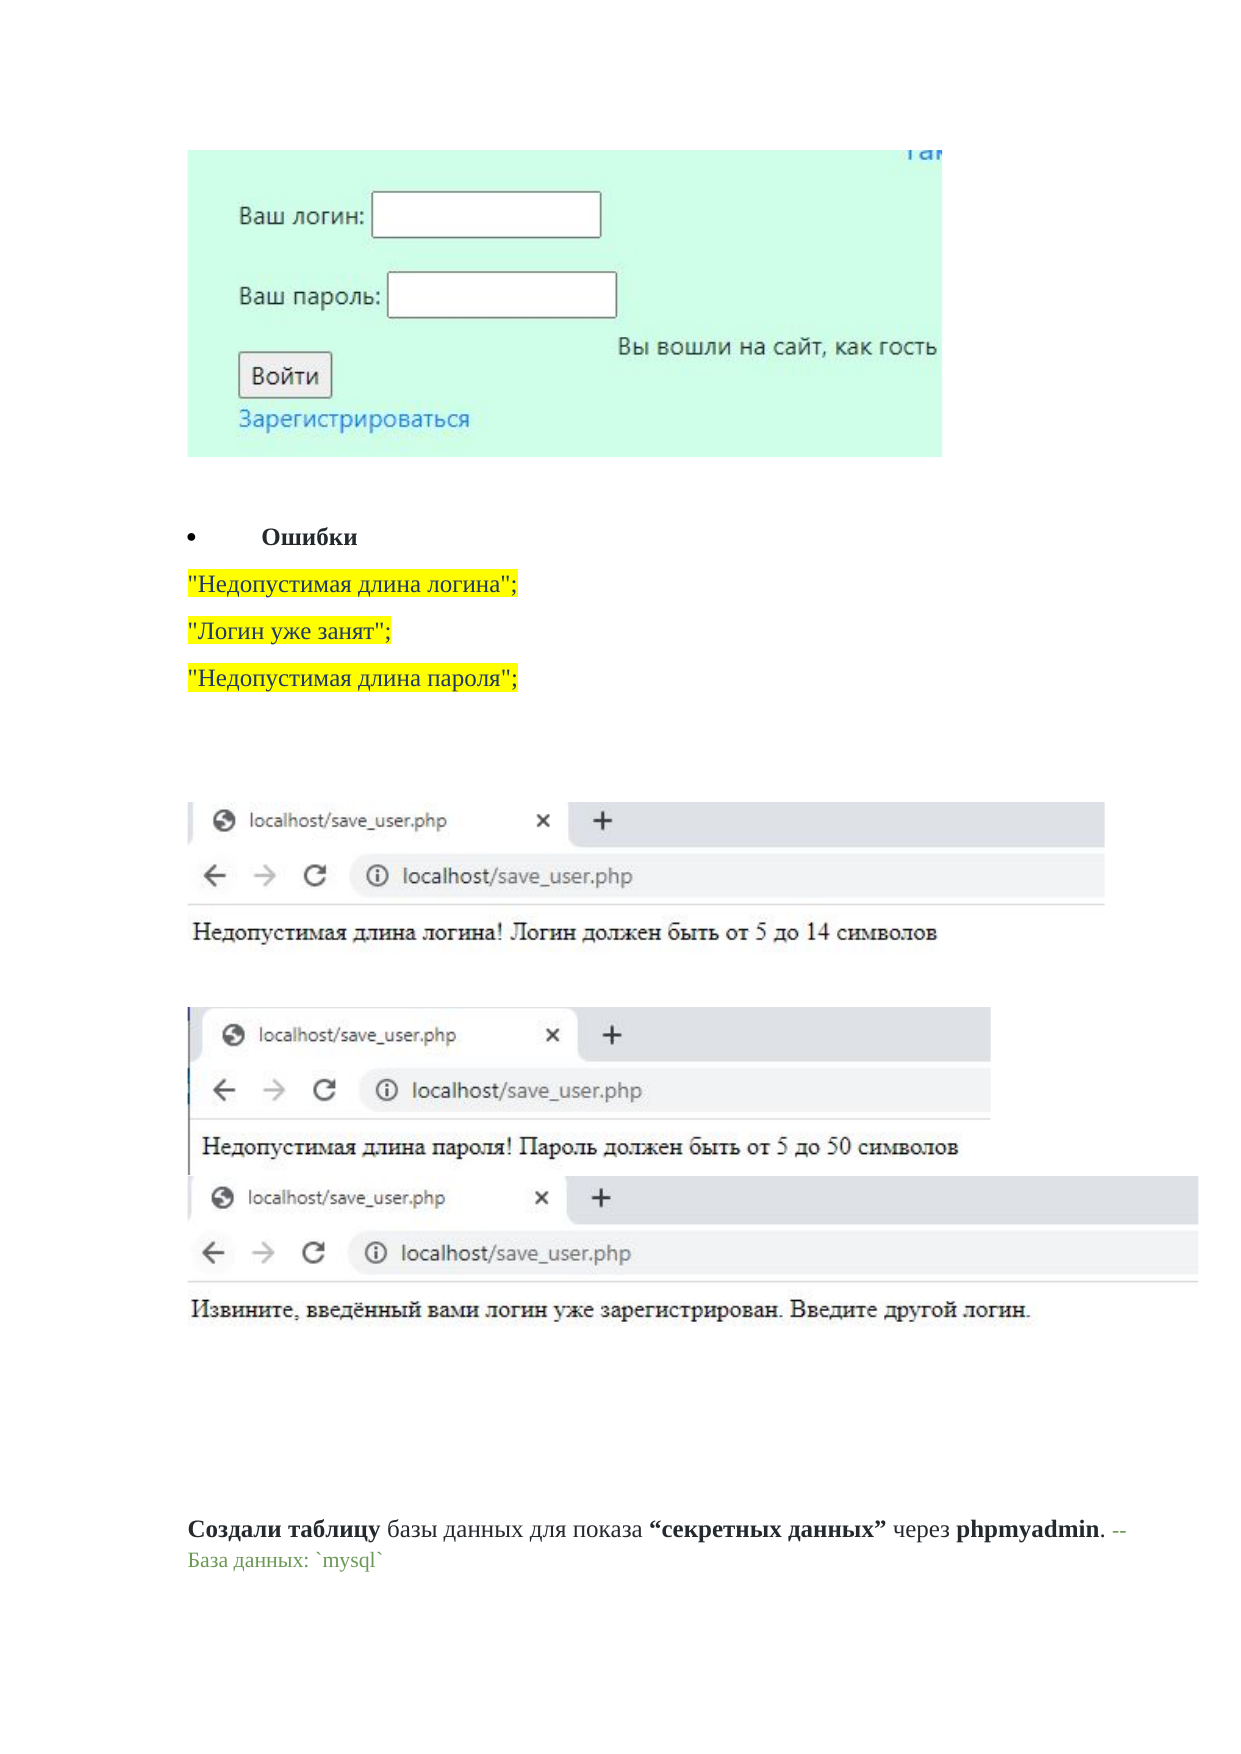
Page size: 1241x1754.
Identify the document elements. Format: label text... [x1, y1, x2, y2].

text Создали таблицу базы данных для показа “секретных данных” через phpmyadmin. -- База данных: `mysql` [187, 1514, 1128, 1573]
text "Недопустимая длина пароля"; [187, 663, 1128, 692]
text "Логин уже занят"; [187, 616, 1128, 644]
list Ошибки [187, 522, 1128, 550]
text "Недопустимая длина логина"; [187, 569, 1128, 597]
